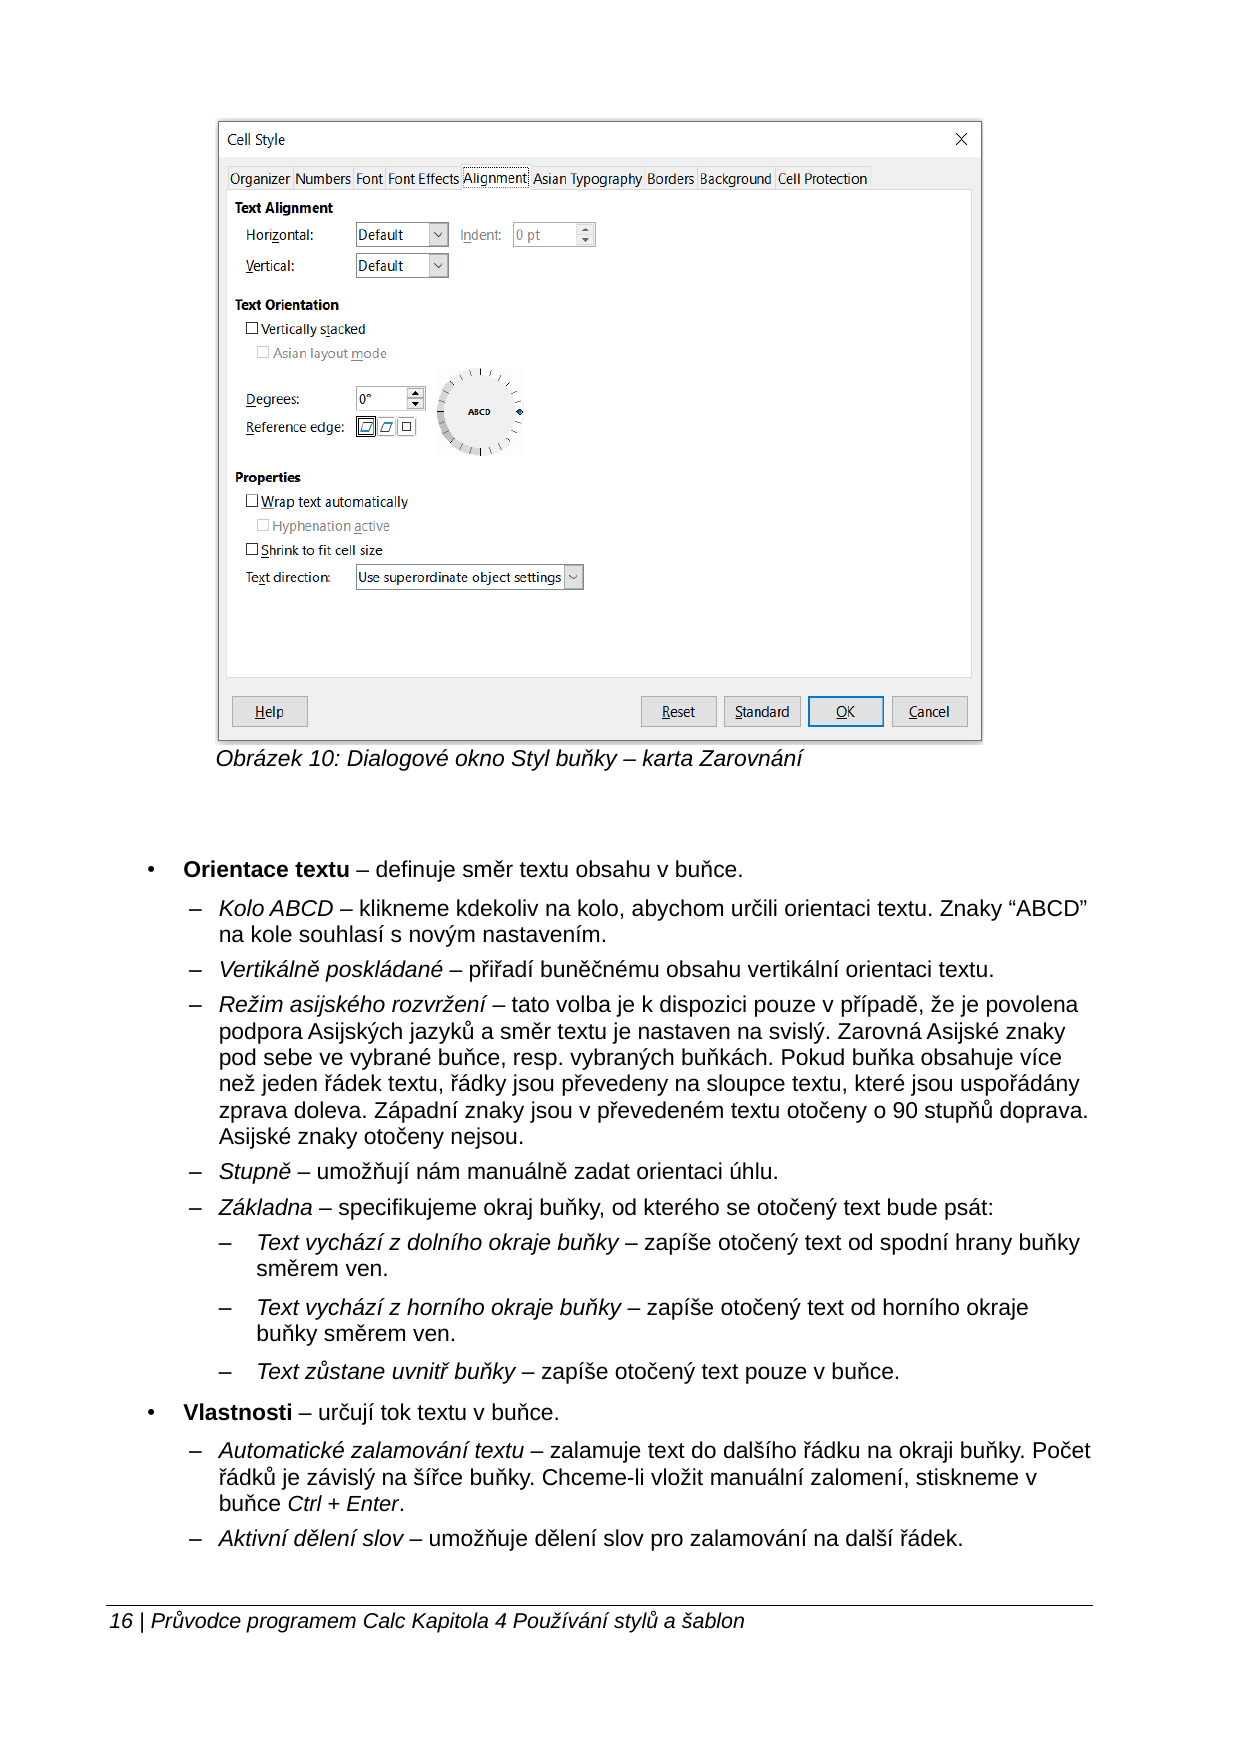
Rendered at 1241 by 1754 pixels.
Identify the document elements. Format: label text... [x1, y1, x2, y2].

list Text vychází z horního okraje buňky – zapíše otočený text od horního okraje buňky směrem ven. [219, 1293, 1093, 1346]
list Vertikálně poskládané – přiřadí buněčnému obsahu vertikální orientaci textu. [189, 956, 1093, 982]
list Text zůstane uvnitř buňky – zapíše otočený text pouze v buňce. [219, 1358, 1093, 1384]
text Obrázek 10: Dialogové okno Styl buňky – karta Zarovnání [215, 745, 983, 771]
list Kolo ABCD – klikneme kdekoliv na kolo, abychom určili orientaci textu. Znaky “ABCD” na kole souhlasí s novým nastavením. [189, 894, 1093, 947]
list Režim asijského rozvržení – tato volba je k dispozici pouze v případě, že je povolena podpora Asijských jazyků a směr textu je nastaven na svislý. Zarovná Asijské znaky pod sebe ve vybrané buňce, resp. vybraných buňkách. Pokud buňka obsahuje více než jeden řádek textu, řádky jsou převedeny na sloupce textu, které jsou uspořádány zprava doleva. Západní znaky jsou v převedeném textu otočeny o 90 stupňů doprava. Asijské znaky otočeny nejsou. [189, 991, 1093, 1149]
list Text vychází z dolního okraje buňky – zapíše otočený text od spodní hrany buňky směrem ven. [219, 1229, 1093, 1281]
list Stupně – umožňují nám manuálně zadat orientaci úhlu. [189, 1158, 1093, 1185]
list Automatické zalamování textu – zalamuje text do dalšího řádku na okraji buňky. Počet řádků je závislý na šířce buňky. Chceme-li vložit manuální zalomení, stiskneme v buňce Ctrl + Enter. [189, 1437, 1093, 1517]
list Orientace textu – definuje směr textu obsahu v buňce. [144, 853, 1093, 886]
list Aktivní dělení slov – umožňuje dělení slov pro zalamování na další řádek. [189, 1525, 1093, 1552]
list Vlastnosti – určují tok textu v buňce. [144, 1396, 1093, 1429]
list Základna – specifikujeme okraj buňky, od kterého se otočený text bude psát: [189, 1193, 1093, 1220]
picture [215, 118, 984, 745]
